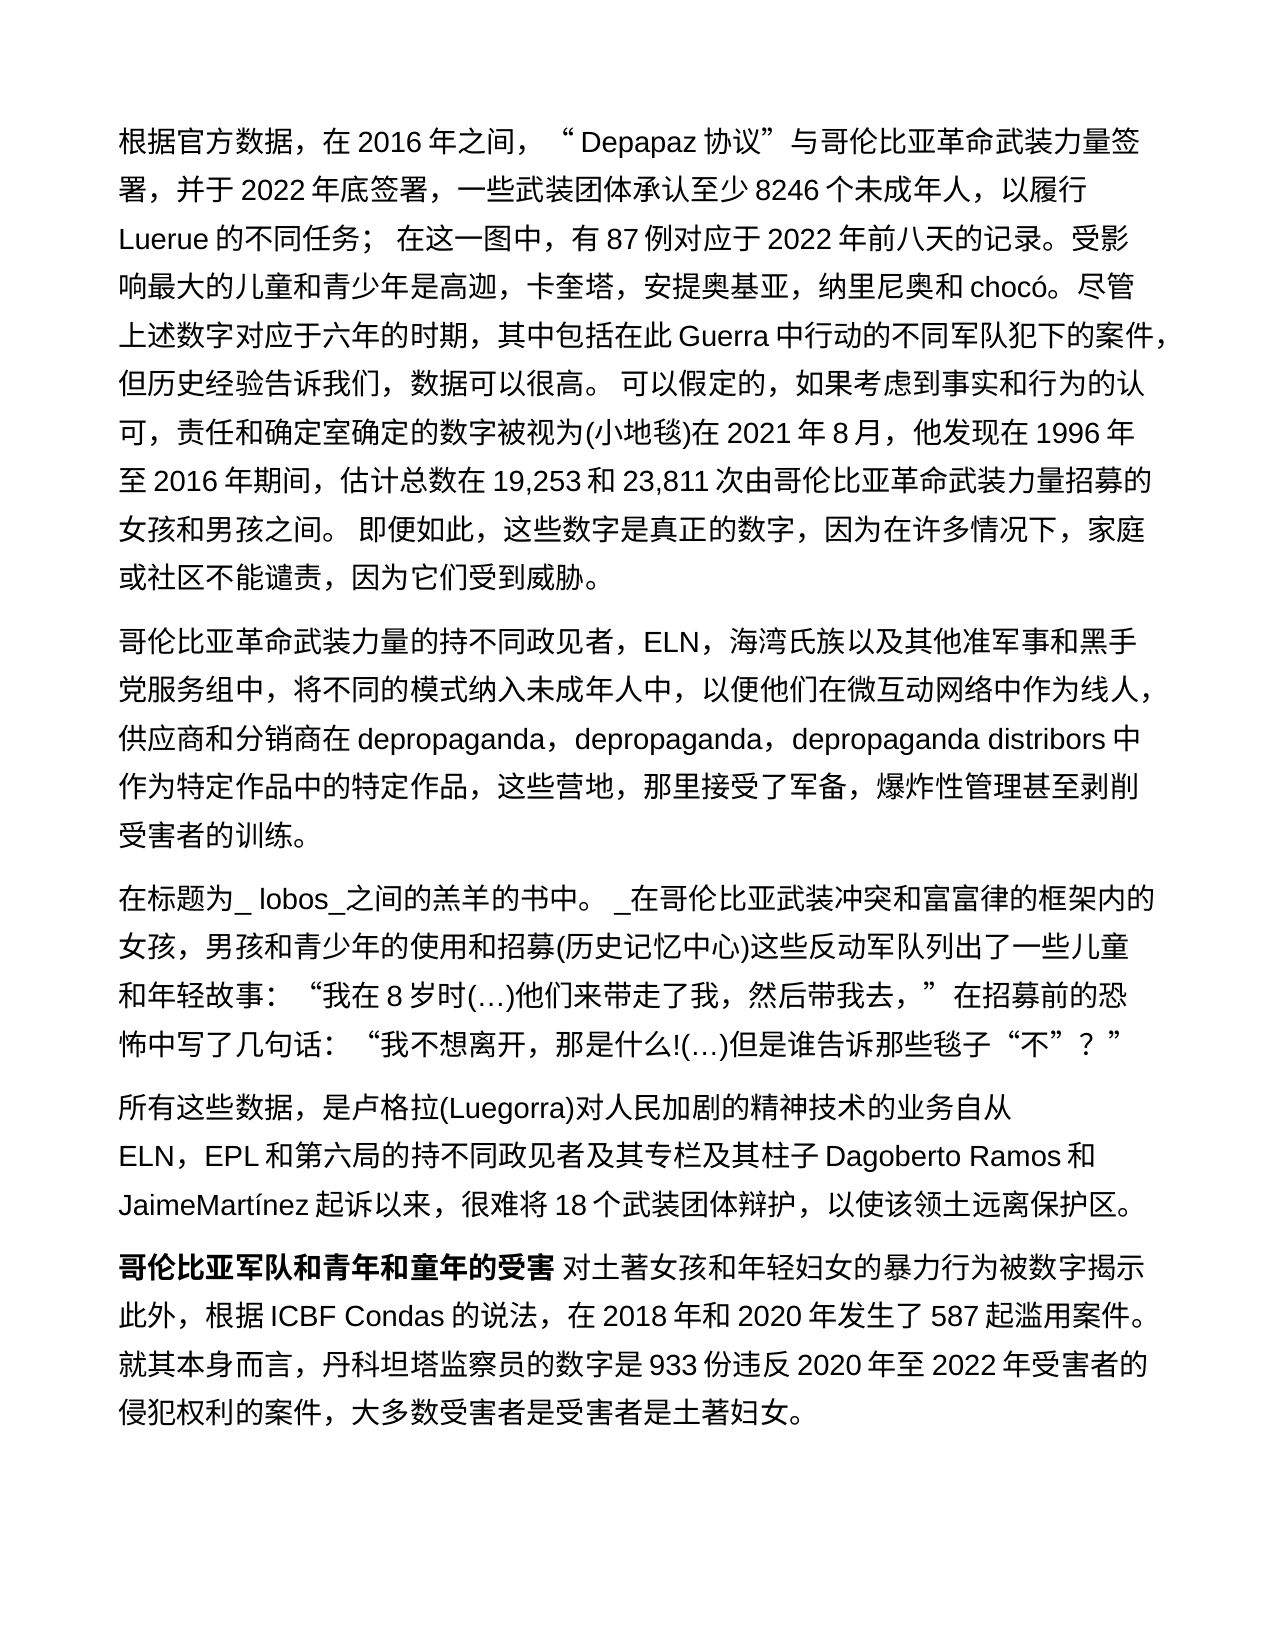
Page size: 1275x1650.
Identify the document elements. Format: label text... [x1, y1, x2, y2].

text 哥伦比亚军队和青年和童年的受害 对土著女孩和年轻妇女的暴力行为被数字揭示 此外，根据ICBF Condas的说法，在2018年和2020年发生了587起滥用案件。就其本身而言，丹科坦塔监察员的数字是933份违反2020年至2022年受害者的侵犯权利的案件，大多数受害者是受害者是土著妇女。 [118, 1244, 1157, 1432]
text 哥伦比亚革命武装力量的持不同政见者，ELN，海湾氏族以及其他准军事和黑手党服务组中，将不同的模式纳入未成年人中，以便他们在微互动网络中作为线人，供应商和分销商在depropaganda，depropaganda，depropaganda distribors中作为特定作品中的特定作品，这些营地，那里接受了军备，爆炸性管理甚至剥削受害者的训练。 [118, 618, 1157, 854]
text 在标题为_ lobos_之间的羔羊的书中。 _在哥伦比亚武装冲突和富富律的框架内的女孩，男孩和青少年的使用和招募(历史记忆中心)这些反动军队列出了一些儿童和年轻故事：“我在8岁时(…)他们来带走了我，然后带我去，”在招募前的恐怖中写了几句话：“我不想离开，那是什么!(…)但是谁告诉那些毯子“不”？” [118, 875, 1157, 1063]
text 所有这些数据，是卢格拉(Luegorra)对人民加剧的精神技术的业务自从ELN，EPL和第六局的持不同政见者及其专栏及其柱子Dagoberto Ramos和JaimeMartínez起诉以来，很难将18个武装团体辩护，以使该领土远离保护区。 [118, 1084, 1157, 1223]
text 根据官方数据，在2016年之间，“ Depapaz协议”与哥伦比亚革命武装力量签署，并于2022年底签署，一些武装团体承认至少8246个未成年人，以履行Luerue的不同任务； 在这一图中，有87例对应于2022年前八天的记录。受影响最大的儿童和青少年是高迦，卡奎塔，安提奥基亚，纳里尼奥和chocó。尽管上述数字对应于六年的时期，其中包括在此Guerra中行动的不同军队犯下的案件，但历史经验告诉我们，数据可以很高。 可以假定的，如果考虑到事实和行为的认可，责任和确定室确定的数字被视为(小地毯)在2021年8月，他发现在1996年至2016年期间，估计总数在19,253和23,811次由哥伦比亚革命武装力量招募的女孩和男孩之间。 即便如此，这些数字是真正的数字，因为在许多情况下，家庭或社区不能谴责，因为它们受到威胁。 [118, 118, 1157, 597]
